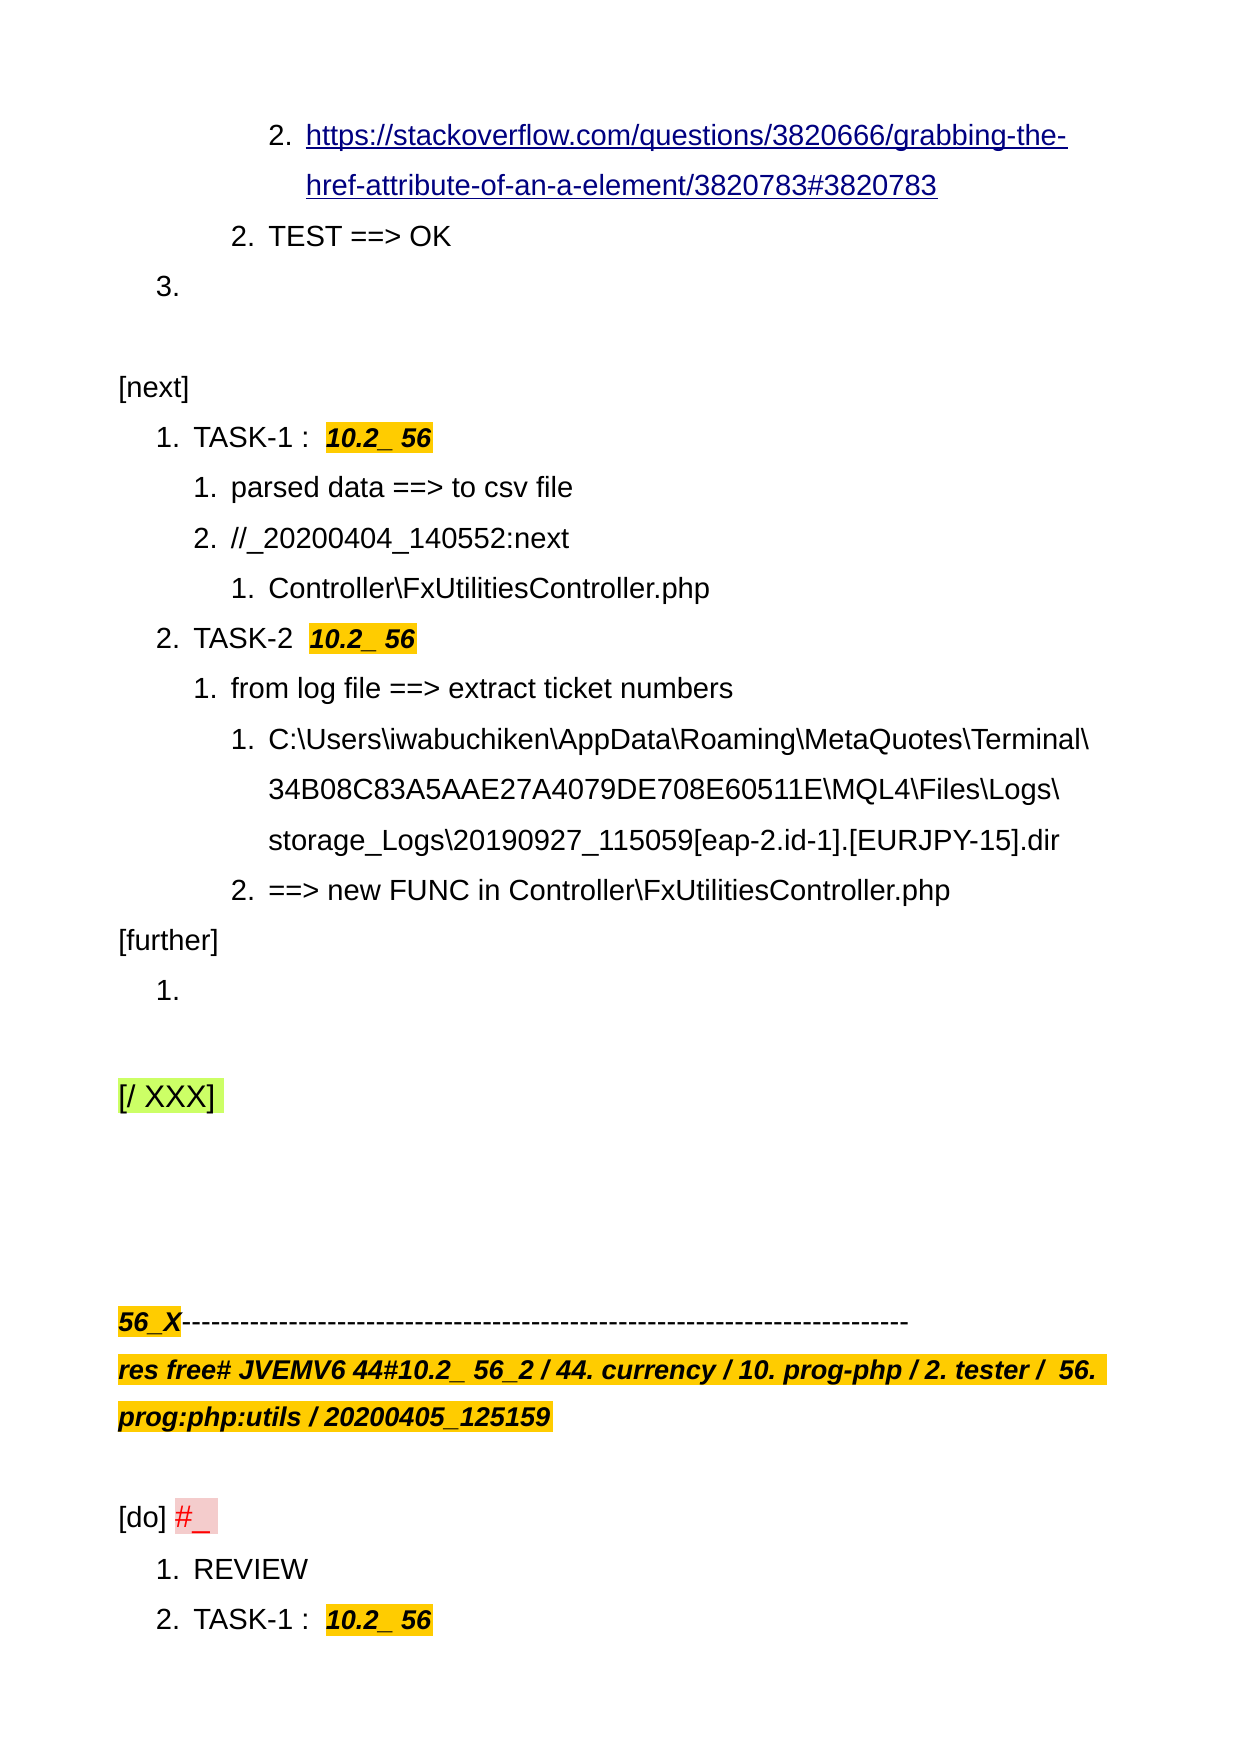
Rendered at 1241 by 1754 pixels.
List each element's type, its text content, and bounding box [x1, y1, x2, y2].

text res free# JVEMV6 44#10.2_ 56_2 / 44. currency / 10. prog-php / 2. tester / 56. prog:php:utils / 20200405_125159 [118, 1354, 1122, 1432]
list TEST ==> OK [231, 219, 1122, 252]
text [further] [118, 923, 1122, 957]
text [next] [118, 370, 1122, 403]
list ==> new FUNC in Controller\FxUtilitiesController.php [231, 873, 1122, 906]
list C:\Users\iwabuchiken\AppData\Roaming\MetaQuotes\Terminal\34B08C83A5AAE27A4079DE708E60511E\MQL4\Files\Logs\storage_Logs\20190927_115059[eap-2.id-1].[EURJPY-15].dir [231, 722, 1122, 856]
list parsed data ==> to csv file [193, 470, 1122, 504]
list //_20200404_140552:next [193, 521, 1122, 554]
text [/ XXX] [118, 1024, 1122, 1113]
list TASK-2 10.2_ 56 [156, 621, 1122, 655]
list TASK-1 : 10.2_ 56 [156, 420, 1122, 453]
list Controller\FxUtilitiesController.php [231, 571, 1122, 604]
text [do] #_ [118, 1498, 1122, 1534]
list from log file ==> extract ticket numbers [193, 672, 1122, 705]
list REVIEW [156, 1552, 1122, 1586]
list TASK-1 : 10.2_ 56 [156, 1602, 1122, 1636]
list https://stackoverflow.com/questions/3820666/grabbing-the-href-attribute-of-an-a-element/3820783#3820783 [268, 118, 1122, 202]
text 56_X--------------------------------------------------------------------------- [118, 1304, 1122, 1337]
